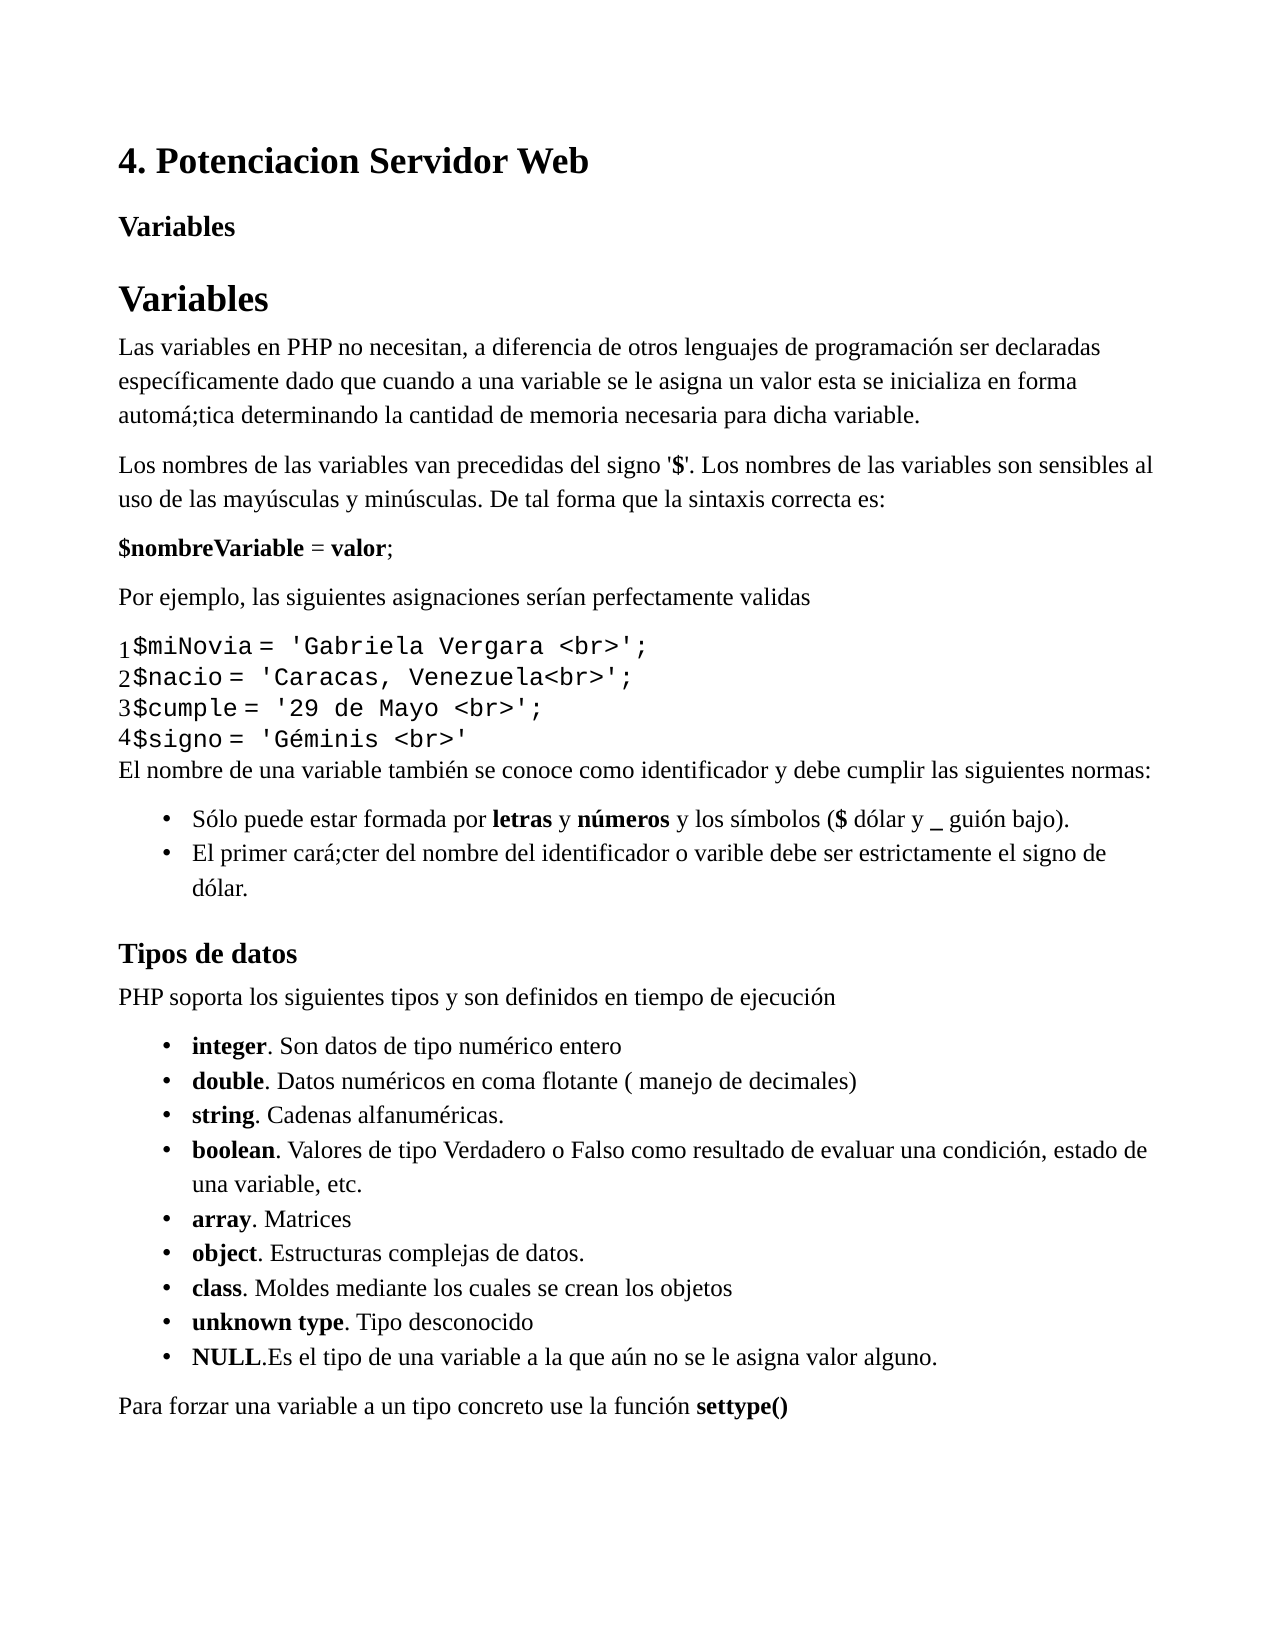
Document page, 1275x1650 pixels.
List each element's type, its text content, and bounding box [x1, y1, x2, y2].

list array. Matrices [162, 1204, 1157, 1233]
list Sólo puede estar formada por letras y números y los símbolos ($ dólar y _ guión bajo). [162, 804, 1157, 832]
text El nombre de una variable también se conoce como identificador y debe cumplir las siguientes normas: [118, 755, 1157, 783]
text Para forzar una variable a un tipo concreto use la función settype() [118, 1391, 1157, 1419]
text Los nombres de las variables van precedidas del signo '$'. Los nombres de las variables son sensibles al uso de las mayúsculas y minúsculas. De tal forma que la sintaxis correcta es: [118, 450, 1157, 513]
subtitle Tipos de datos [118, 936, 1157, 970]
list string. Cadenas alfanuméricas. [162, 1100, 1157, 1129]
text Por ejemplo, las siguientes asignaciones serían perfectamente validas [118, 582, 1157, 611]
text $nombreVariable = valor; [118, 533, 1157, 562]
subtitle 4. Potenciacion Servidor Web [118, 139, 1157, 182]
list unknown type. Tipo desconocido [162, 1307, 1157, 1336]
list boolean. Valores de tipo Verdadero o Falso como resultado de evaluar una condición, estado de una variable, etc. [162, 1135, 1157, 1198]
table_header 1 2 3 4 [118, 631, 133, 755]
subtitle Variables [118, 276, 1157, 319]
subtitle Variables [118, 209, 1157, 243]
list integer. Son datos de tipo numérico entero [162, 1031, 1157, 1060]
list El primer cará;cter del nombre del identificador o varible debe ser estrictamente el signo de dólar. [162, 838, 1157, 901]
list class. Moldes mediante los cuales se crean los objetos [162, 1273, 1157, 1302]
list double. Datos numéricos en coma flotante ( manejo de decimales) [162, 1066, 1157, 1095]
list object. Estructuras complejas de datos. [162, 1238, 1157, 1267]
text PHP soporta los siguientes tipos y son definidos en tiempo de ejecución [118, 982, 1157, 1011]
list NULL.Es el tipo de una variable a la que aún no se le asigna valor alguno. [162, 1342, 1157, 1371]
table_header $miNovia = 'Gabriela Vergara <br>'; $nacio = 'Caracas, Venezuela<br>'; $cumple = '29 de Mayo <br>'; $signo = 'Géminis <br>' [133, 631, 655, 755]
text Las variables en PHP no necesitan, a diferencia de otros lenguajes de programación ser declaradas específicamente dado que cuando a una variable se le asigna un valor esta se inicializa en forma automá;tica determinando la cantidad de memoria necesaria para dicha variable. [118, 332, 1157, 429]
